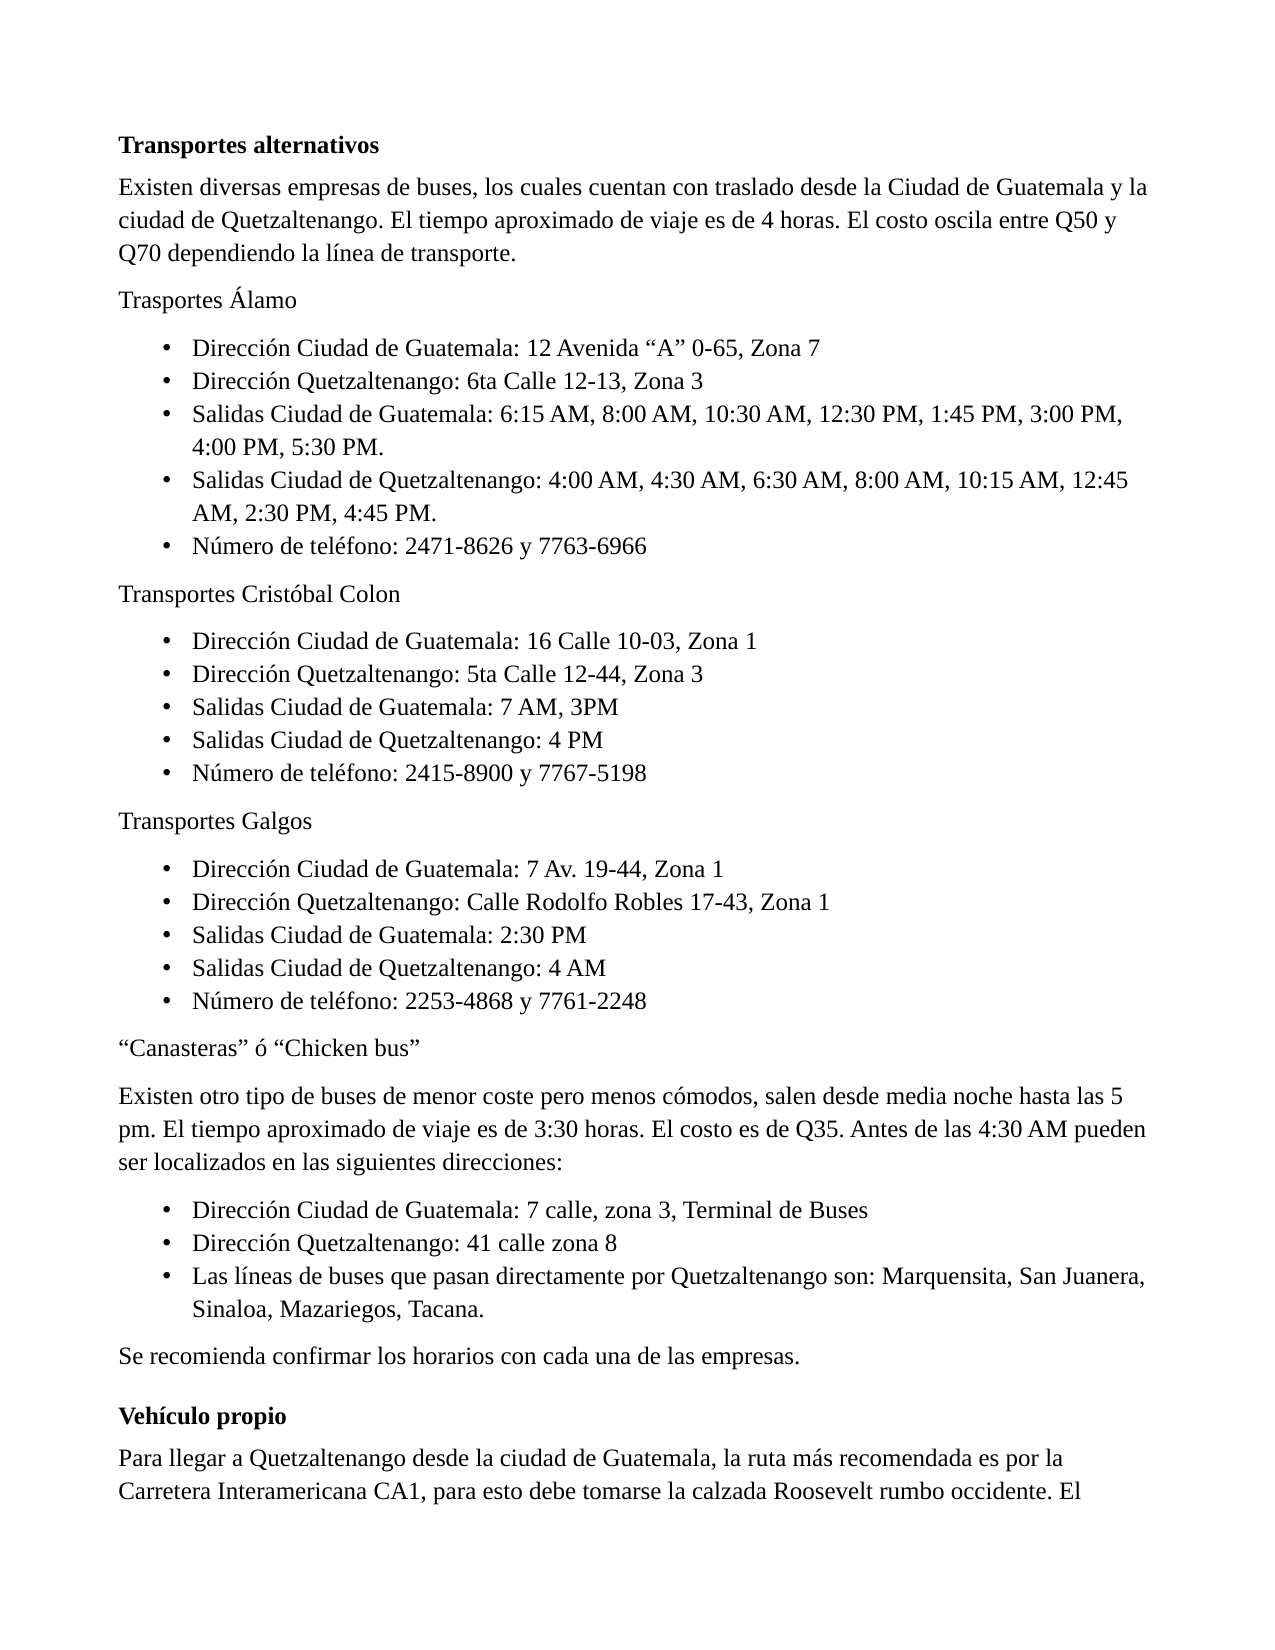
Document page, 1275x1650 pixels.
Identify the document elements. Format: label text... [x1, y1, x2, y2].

text Existen otro tipo de buses de menor coste pero menos cómodos, salen desde media noche hasta las 5 pm. El tiempo aproximado de viaje es de 3:30 horas. El costo es de Q35. Antes de las 4:30 AM pueden ser localizados en las siguientes direcciones: [118, 1081, 1157, 1176]
list Salidas Ciudad de Quetzaltenango: 4:00 AM, 4:30 AM, 6:30 AM, 8:00 AM, 10:15 AM, 12:45 AM, 2:30 PM, 4:45 PM. [162, 465, 1157, 527]
list Dirección Quetzaltenango: Calle Rodolfo Robles 17-43, Zona 1 [162, 887, 1157, 916]
subtitle Vehículo propio [118, 1401, 1157, 1430]
list Salidas Ciudad de Guatemala: 7 AM, 3PM [162, 692, 1157, 721]
list Dirección Ciudad de Guatemala: 7 calle, zona 3, Terminal de Buses [162, 1195, 1157, 1223]
list Dirección Ciudad de Guatemala: 12 Avenida “A” 0-65, Zona 7 [162, 333, 1157, 362]
list Dirección Ciudad de Guatemala: 7 Av. 19-44, Zona 1 [162, 854, 1157, 882]
list Salidas Ciudad de Guatemala: 6:15 AM, 8:00 AM, 10:30 AM, 12:30 PM, 1:45 PM, 3:00 PM, 4:00 PM, 5:30 PM. [162, 399, 1157, 461]
list Número de teléfono: 2253-4868 y 7761-2248 [162, 986, 1157, 1014]
list Dirección Quetzaltenango: 6ta Calle 12-13, Zona 3 [162, 366, 1157, 395]
text Transportes Cristóbal Colon [118, 579, 1157, 608]
list Las líneas de buses que pasan directamente por Quetzaltenango son: Marquensita, San Juanera, Sinaloa, Mazariegos, Tacana. [162, 1261, 1157, 1322]
subtitle Transportes alternativos [118, 131, 1157, 159]
list Dirección Ciudad de Guatemala: 16 Calle 10-03, Zona 1 [162, 626, 1157, 655]
text Trasportes Álamo [118, 286, 1157, 314]
list Número de teléfono: 2415-8900 y 7767-5198 [162, 758, 1157, 787]
list Salidas Ciudad de Guatemala: 2:30 PM [162, 920, 1157, 948]
text Transportes Galgos [118, 806, 1157, 835]
list Número de teléfono: 2471-8626 y 7763-6966 [162, 531, 1157, 560]
text Existen diversas empresas de buses, los cuales cuentan con traslado desde la Ciudad de Guatemala y la ciudad de Quetzaltenango. El tiempo aproximado de viaje es de 4 horas. El costo oscila entre Q50 y Q70 dependiendo la línea de transporte. [118, 172, 1157, 267]
text Se recomienda confirmar los horarios con cada una de las empresas. [118, 1341, 1157, 1370]
text Para llegar a Quetzaltenango desde la ciudad de Guatemala, la ruta más recomendada es por la Carretera Interamericana CA1, para esto debe tomarse la calzada Roosevelt rumbo occidente. El [118, 1443, 1157, 1504]
list Salidas Ciudad de Quetzaltenango: 4 AM [162, 953, 1157, 982]
list Salidas Ciudad de Quetzaltenango: 4 PM [162, 726, 1157, 754]
text “Canasteras” ó “Chicken bus” [118, 1033, 1157, 1062]
list Dirección Quetzaltenango: 41 calle zona 8 [162, 1228, 1157, 1256]
list Dirección Quetzaltenango: 5ta Calle 12-44, Zona 3 [162, 659, 1157, 688]
